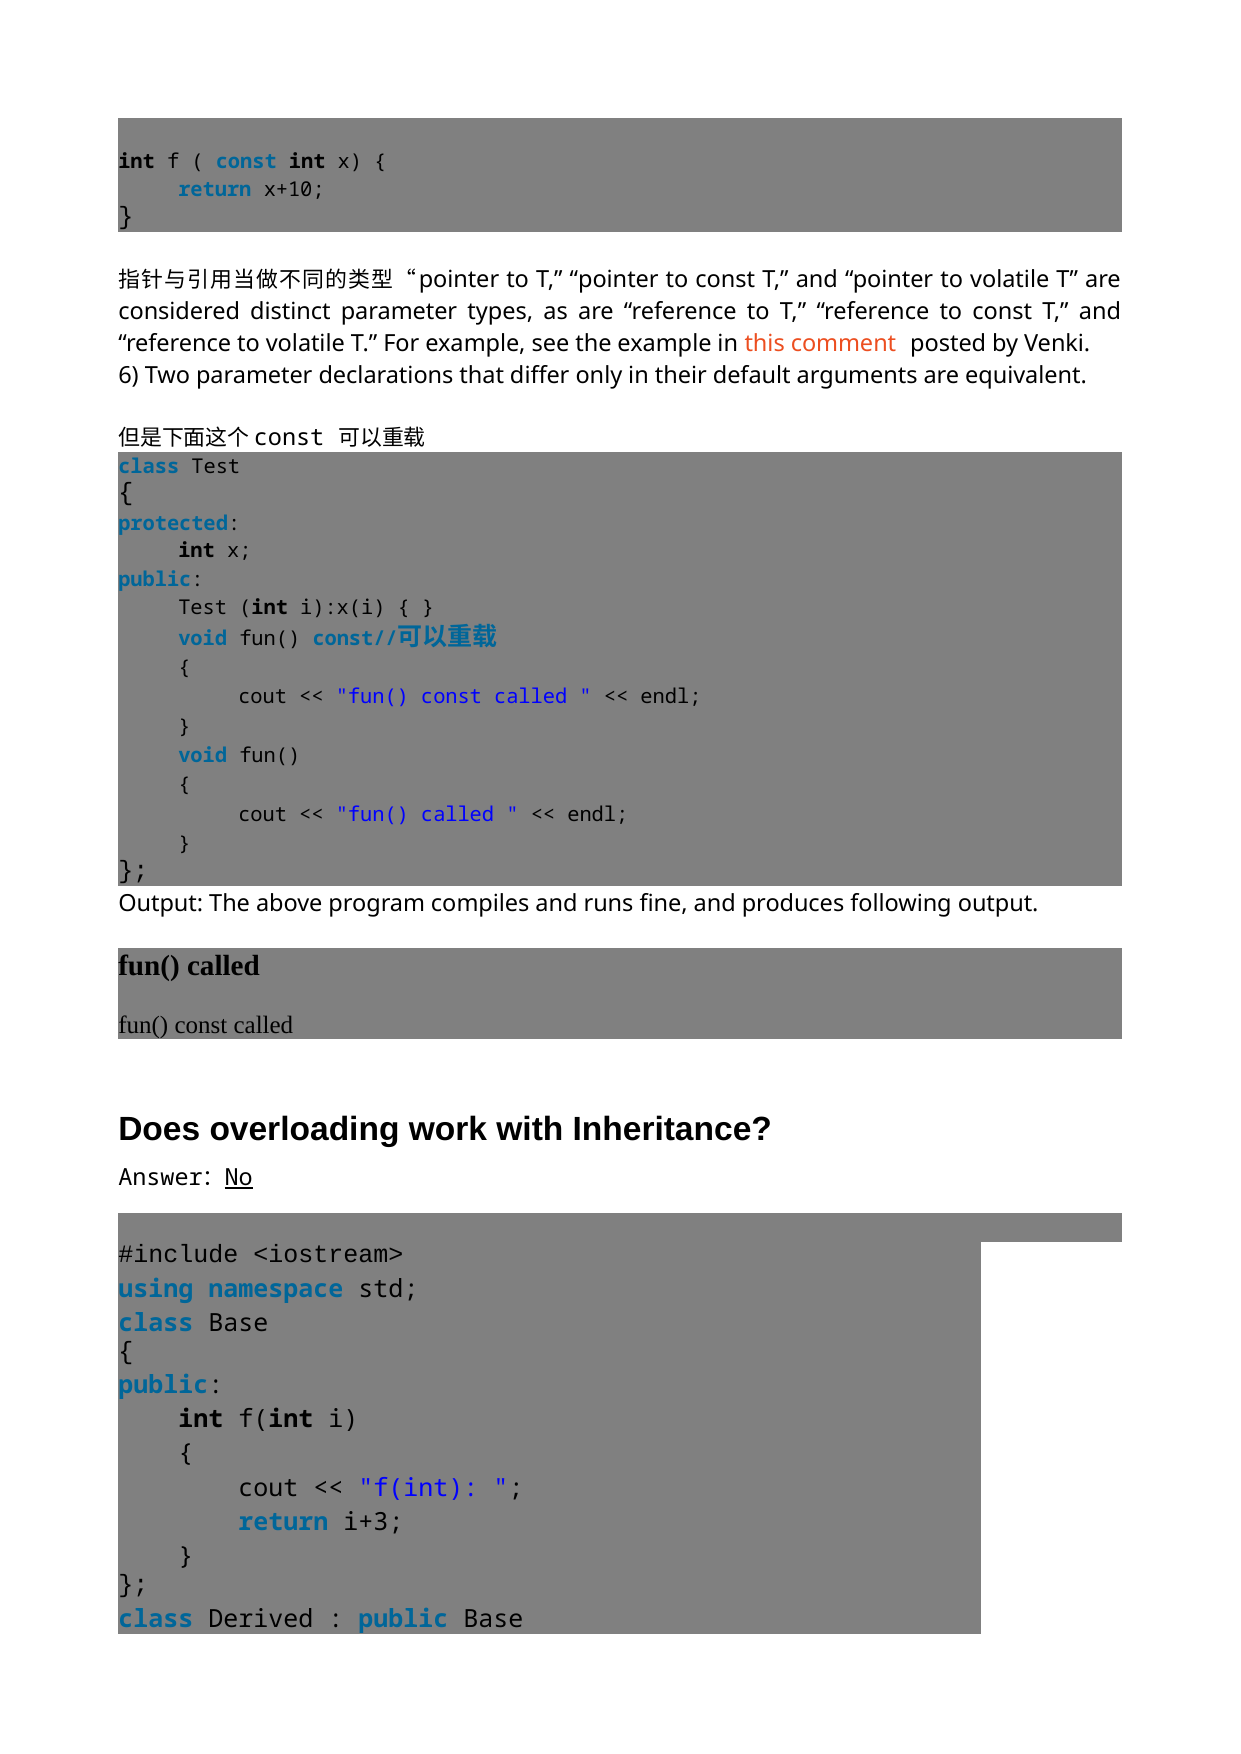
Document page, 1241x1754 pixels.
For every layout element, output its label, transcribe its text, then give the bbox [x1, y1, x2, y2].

text } [118, 828, 1122, 858]
text }; [118, 858, 1122, 886]
text Test (int i):x(i) { } [118, 593, 1122, 622]
text int x; [118, 536, 1122, 565]
text { [118, 480, 1122, 508]
text Output: The above program compiles and runs fine, and produces following output. [118, 886, 1122, 918]
text 指针与引用当做不同的类型“pointer to T,” “pointer to const T,” and “pointer to volatile T” are considered distinct parameter types, as are “reference to T,” “reference to const T,” and “reference to volatile T.” For example, see the example in this comment posted by Venki. [118, 262, 1122, 358]
text Answer：No [118, 1160, 1122, 1192]
text cout << "fun() called " << endl; [118, 799, 1122, 828]
text protected: [118, 508, 1122, 536]
text int f ( const int x) { [118, 147, 1122, 174]
text cout << "fun() const called " << endl; [118, 682, 1122, 711]
text 但是下面这个const 可以重载 [118, 420, 1122, 452]
text } [118, 204, 1122, 232]
subtitle Does overloading work with Inheritance? [118, 1109, 1122, 1147]
text { [118, 770, 1122, 799]
text } [118, 711, 1122, 741]
text fun() called [118, 948, 1122, 981]
text public: [118, 565, 1122, 593]
text fun() const called [118, 1010, 1122, 1039]
text void fun() const//可以重载 [118, 622, 1122, 653]
text void fun() [118, 741, 1122, 770]
text { [118, 653, 1122, 682]
text return x+10; [118, 174, 1122, 204]
text class Test [118, 452, 1122, 480]
text 6) Two parameter declarations that differ only in their default arguments are equivalent. [118, 358, 1122, 390]
